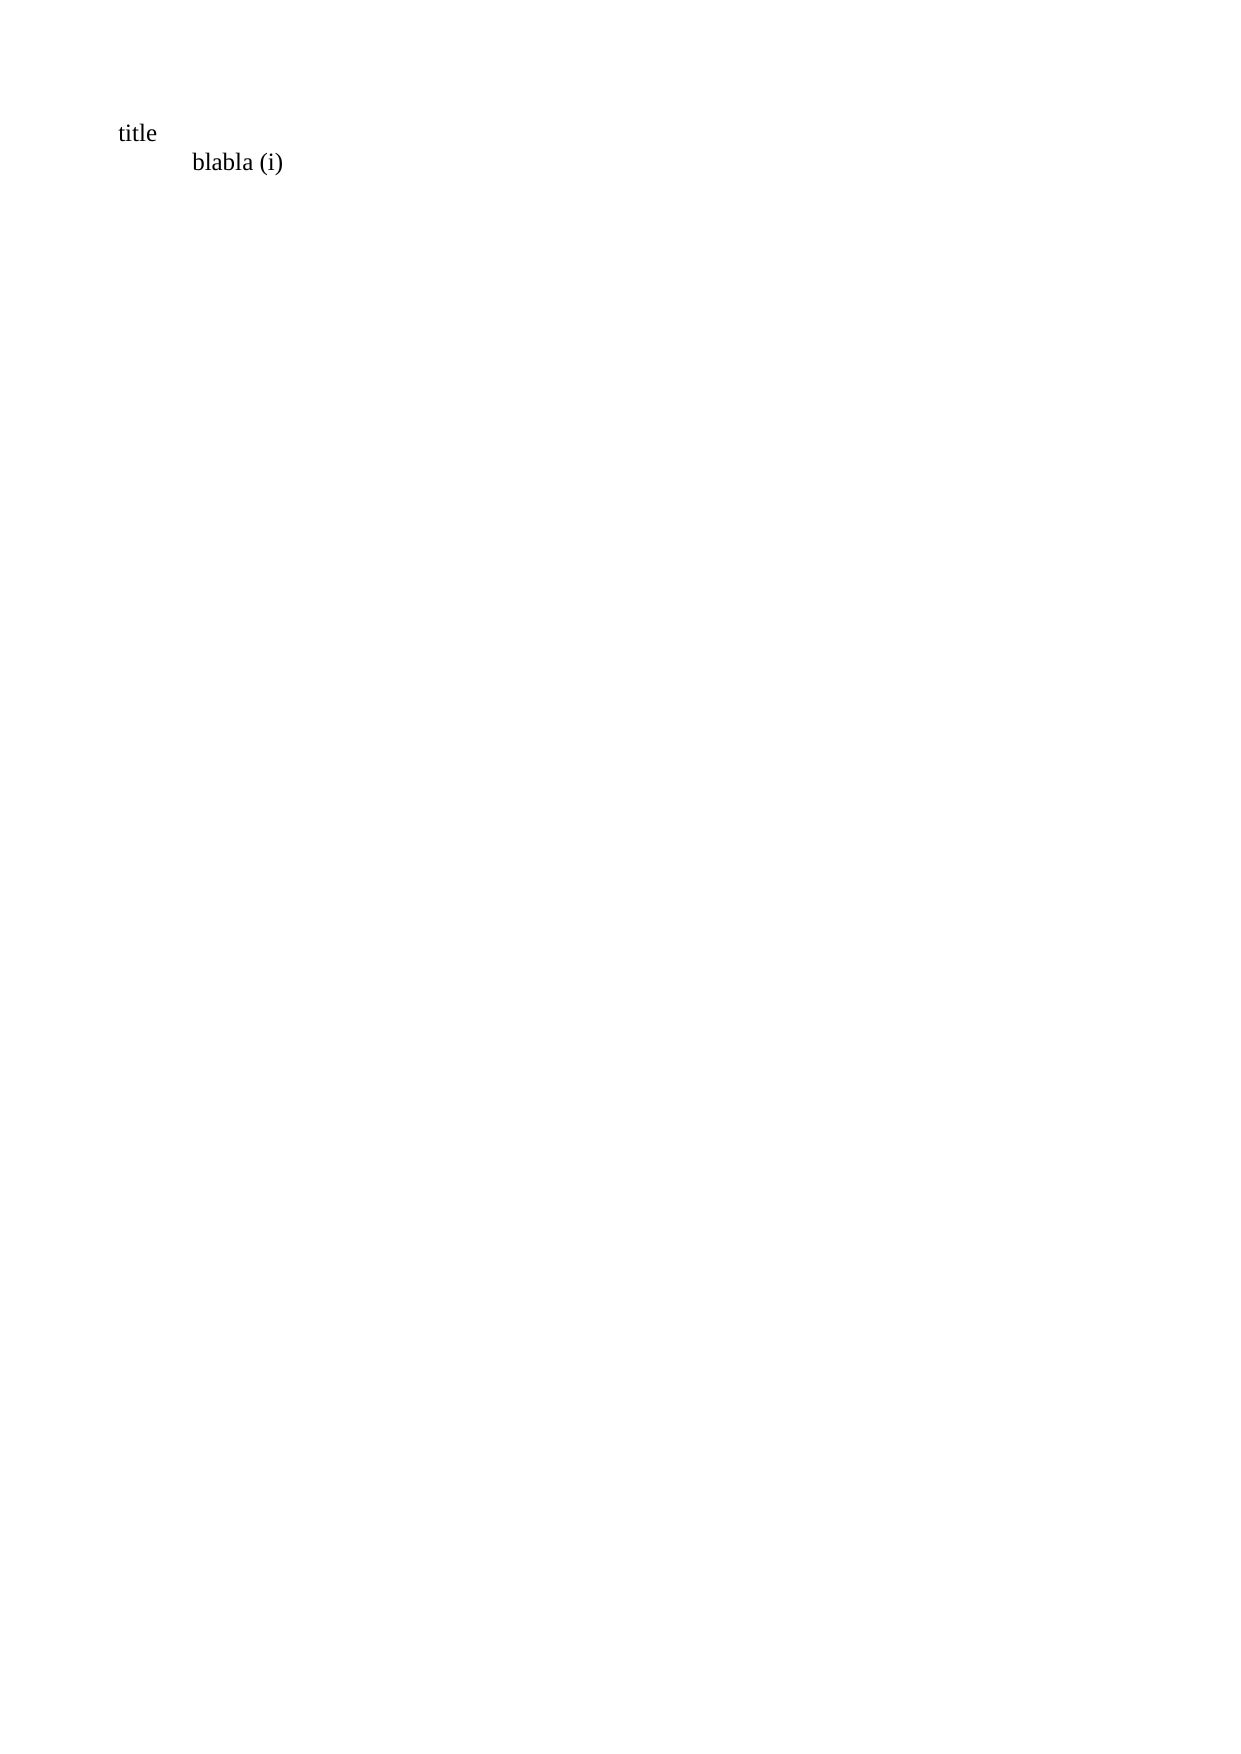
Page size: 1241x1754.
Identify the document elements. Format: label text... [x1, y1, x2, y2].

text title [118, 118, 1122, 147]
text blabla (i) [118, 147, 1122, 176]
